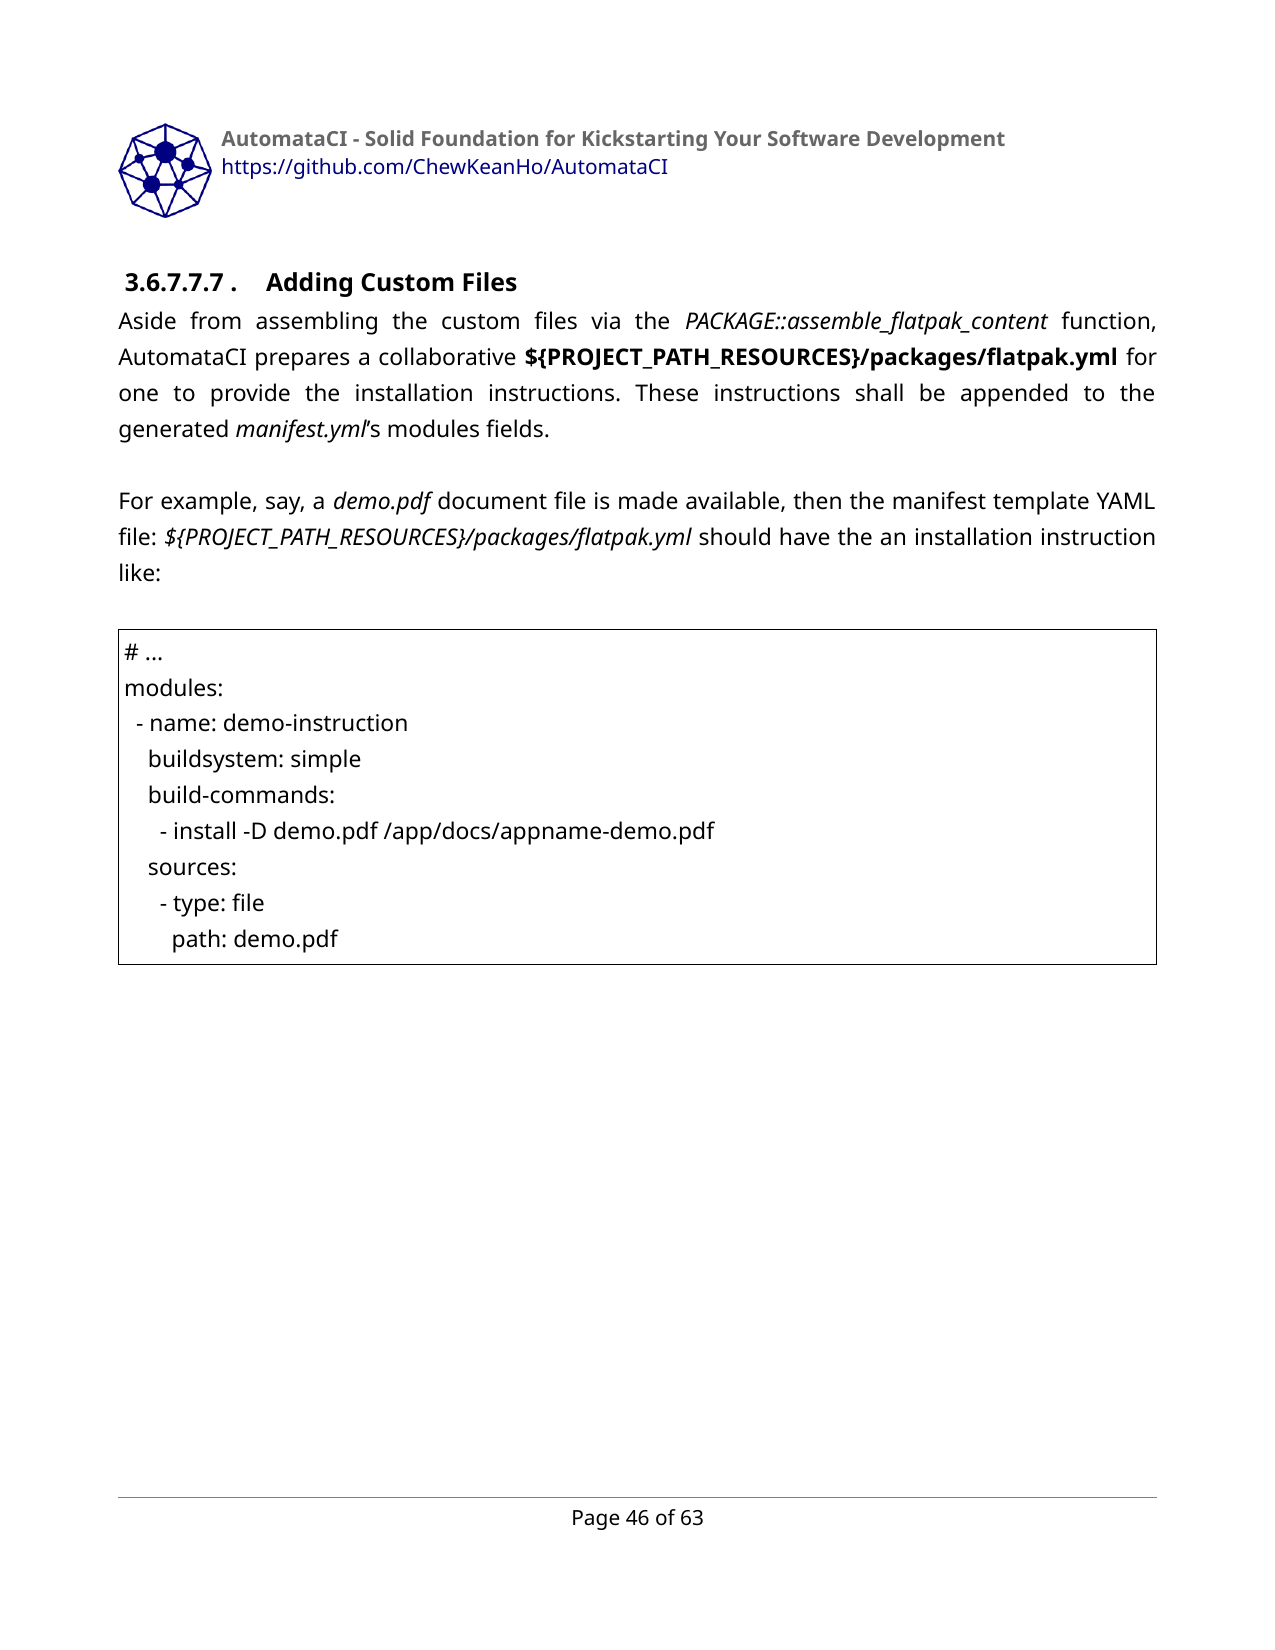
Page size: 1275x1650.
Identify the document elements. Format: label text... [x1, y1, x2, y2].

text Aside from assembling the custom files via the PACKAGE::assemble_flatpak_content function, AutomataCI prepares a collaborative ${PROJECT_PATH_RESOURCES}/packages/flatpak.yml for one to provide the installation instructions. These instructions shall be appended to the generated manifest.yml’s modules fields. [118, 305, 1157, 444]
picture [118, 123, 212, 218]
subtitle Adding Custom Files [118, 265, 1157, 299]
table_header # ... modules: - name: demo-instruction buildsystem: simple build-commands: - install -D demo.pdf /app/docs/appname-demo.pdf sources: - type: file path: demo.pdf [119, 630, 1156, 964]
text For example, say, a demo.pdf document file is made available, then the manifest template YAML file: ${PROJECT_PATH_RESOURCES}/packages/flatpak.yml should have the an installation instruction like: [118, 485, 1157, 588]
